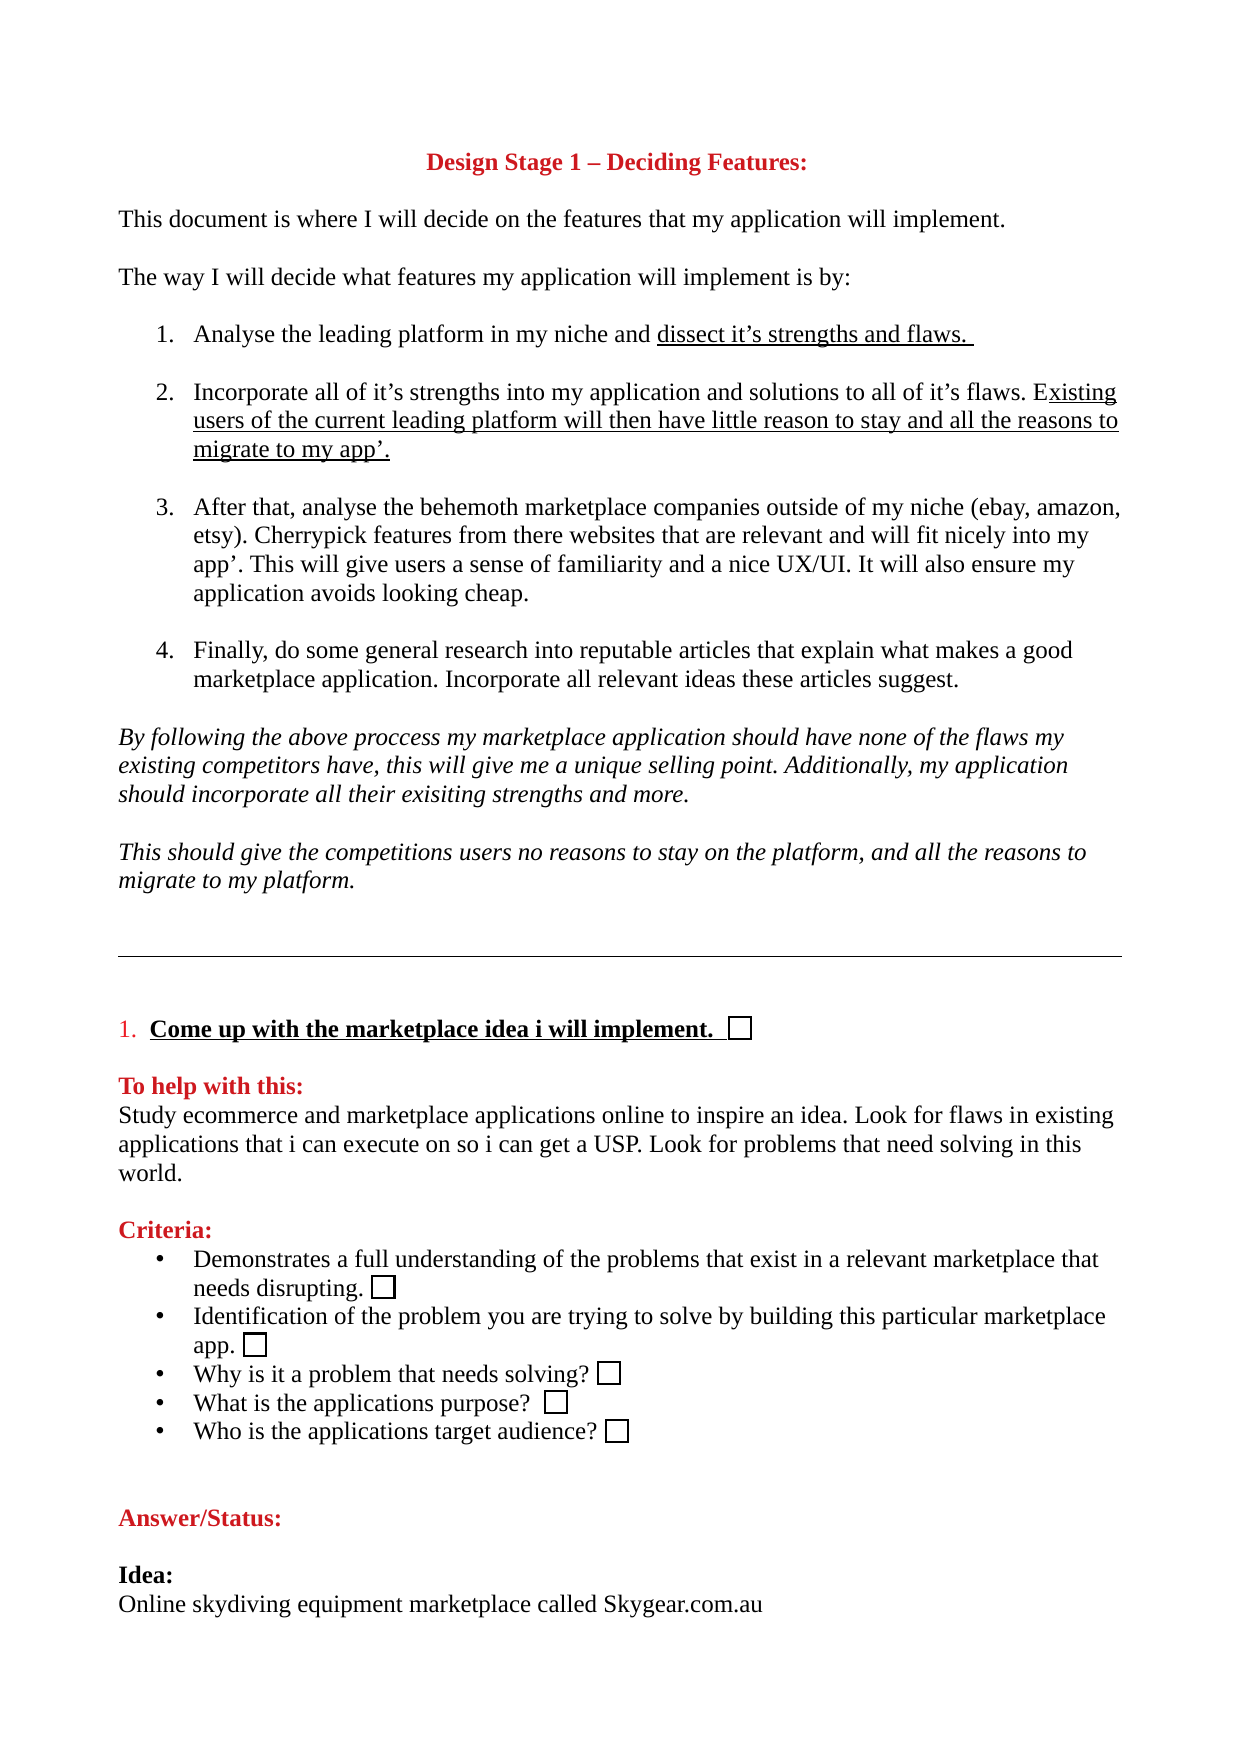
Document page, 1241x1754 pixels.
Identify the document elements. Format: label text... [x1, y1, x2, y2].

text By following the above proccess my marketplace application should have none of the flaws my existing competitors have, this will give me a unique selling point. Additionally, my application should incorporate all their exisiting strengths and more. [118, 722, 1122, 808]
text Idea: [118, 1560, 1122, 1589]
list Identification of the problem you are trying to solve by building this particular marketplace app. [156, 1301, 1122, 1359]
list What is the applications purpose? [156, 1388, 1122, 1416]
text The way I will decide what features my application will implement is by: [118, 262, 1122, 291]
text This should give the competitions users no reasons to stay on the platform, and all the reasons to migrate to my platform. [118, 837, 1122, 894]
list Why is it a problem that needs solving? [156, 1359, 1122, 1388]
list Who is the applications target audience? [156, 1416, 1122, 1445]
text Answer/Status: [118, 1503, 1122, 1531]
text To help with this: [118, 1071, 1122, 1100]
text Online skydiving equipment marketplace called Skygear.com.au [118, 1589, 1122, 1618]
list Incorporate all of it’s strengths into my application and solutions to all of it’s flaws. Existing users of the current leading platform will then have little reason to stay and all the reasons to migrate to my app’. [156, 377, 1122, 463]
list Analyse the leading platform in my niche and dissect it’s strengths and flaws. [156, 319, 1122, 348]
text Study ecommerce and marketplace applications online to inspire an idea. Look for flaws in existing applications that i can execute on so i can get a USP. Look for problems that need solving in this world. [118, 1100, 1122, 1186]
list Demonstrates a full understanding of the problems that exist in a relevant marketplace that needs disrupting. [156, 1244, 1122, 1301]
list Finally, do some general research into reputable articles that explain what makes a good marketplace application. Incorporate all relevant ideas these articles suggest. [156, 636, 1122, 693]
text Criteria: [118, 1215, 1122, 1244]
text This document is where I will decide on the features that my application will implement. [118, 204, 1122, 233]
text 1. Come up with the marketplace idea i will implement. [118, 1014, 1122, 1043]
list After that, analyse the behemoth marketplace companies outside of my niche (ebay, amazon, etsy). Cherrypick features from there websites that are relevant and will fit nicely into my app’. This will give users a sense of familiarity and a nice UX/UI. It will also ensure my application avoids looking cheap. [156, 492, 1122, 607]
text Design Stage 1 – Deciding Features: [118, 147, 1122, 176]
